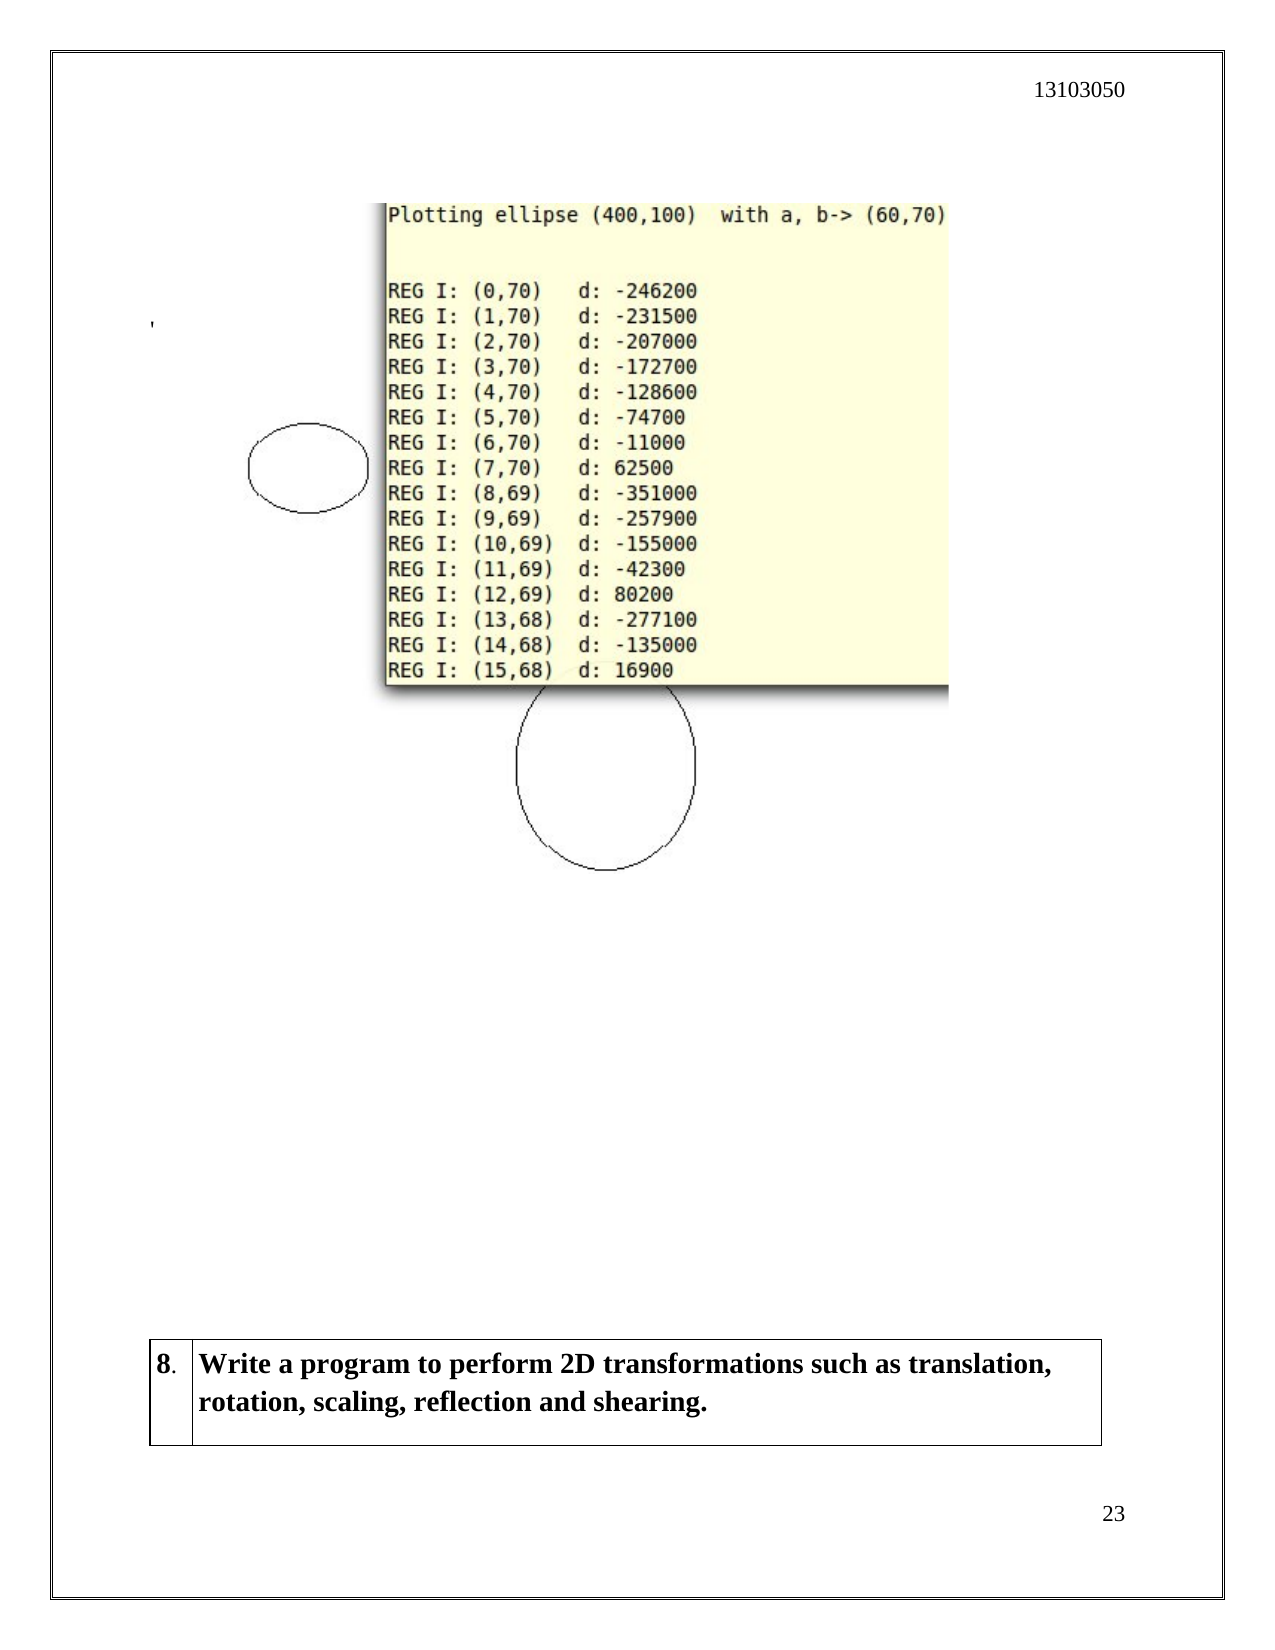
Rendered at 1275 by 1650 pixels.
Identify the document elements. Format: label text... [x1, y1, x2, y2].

picture [232, 203, 949, 874]
table_header Write a program to perform 2D transformations such as translation, rotation, scaling, reflection and shearing. [193, 1340, 1101, 1445]
text ' [150, 315, 232, 344]
table_header 8. [151, 1340, 192, 1445]
text [949, 315, 1125, 344]
